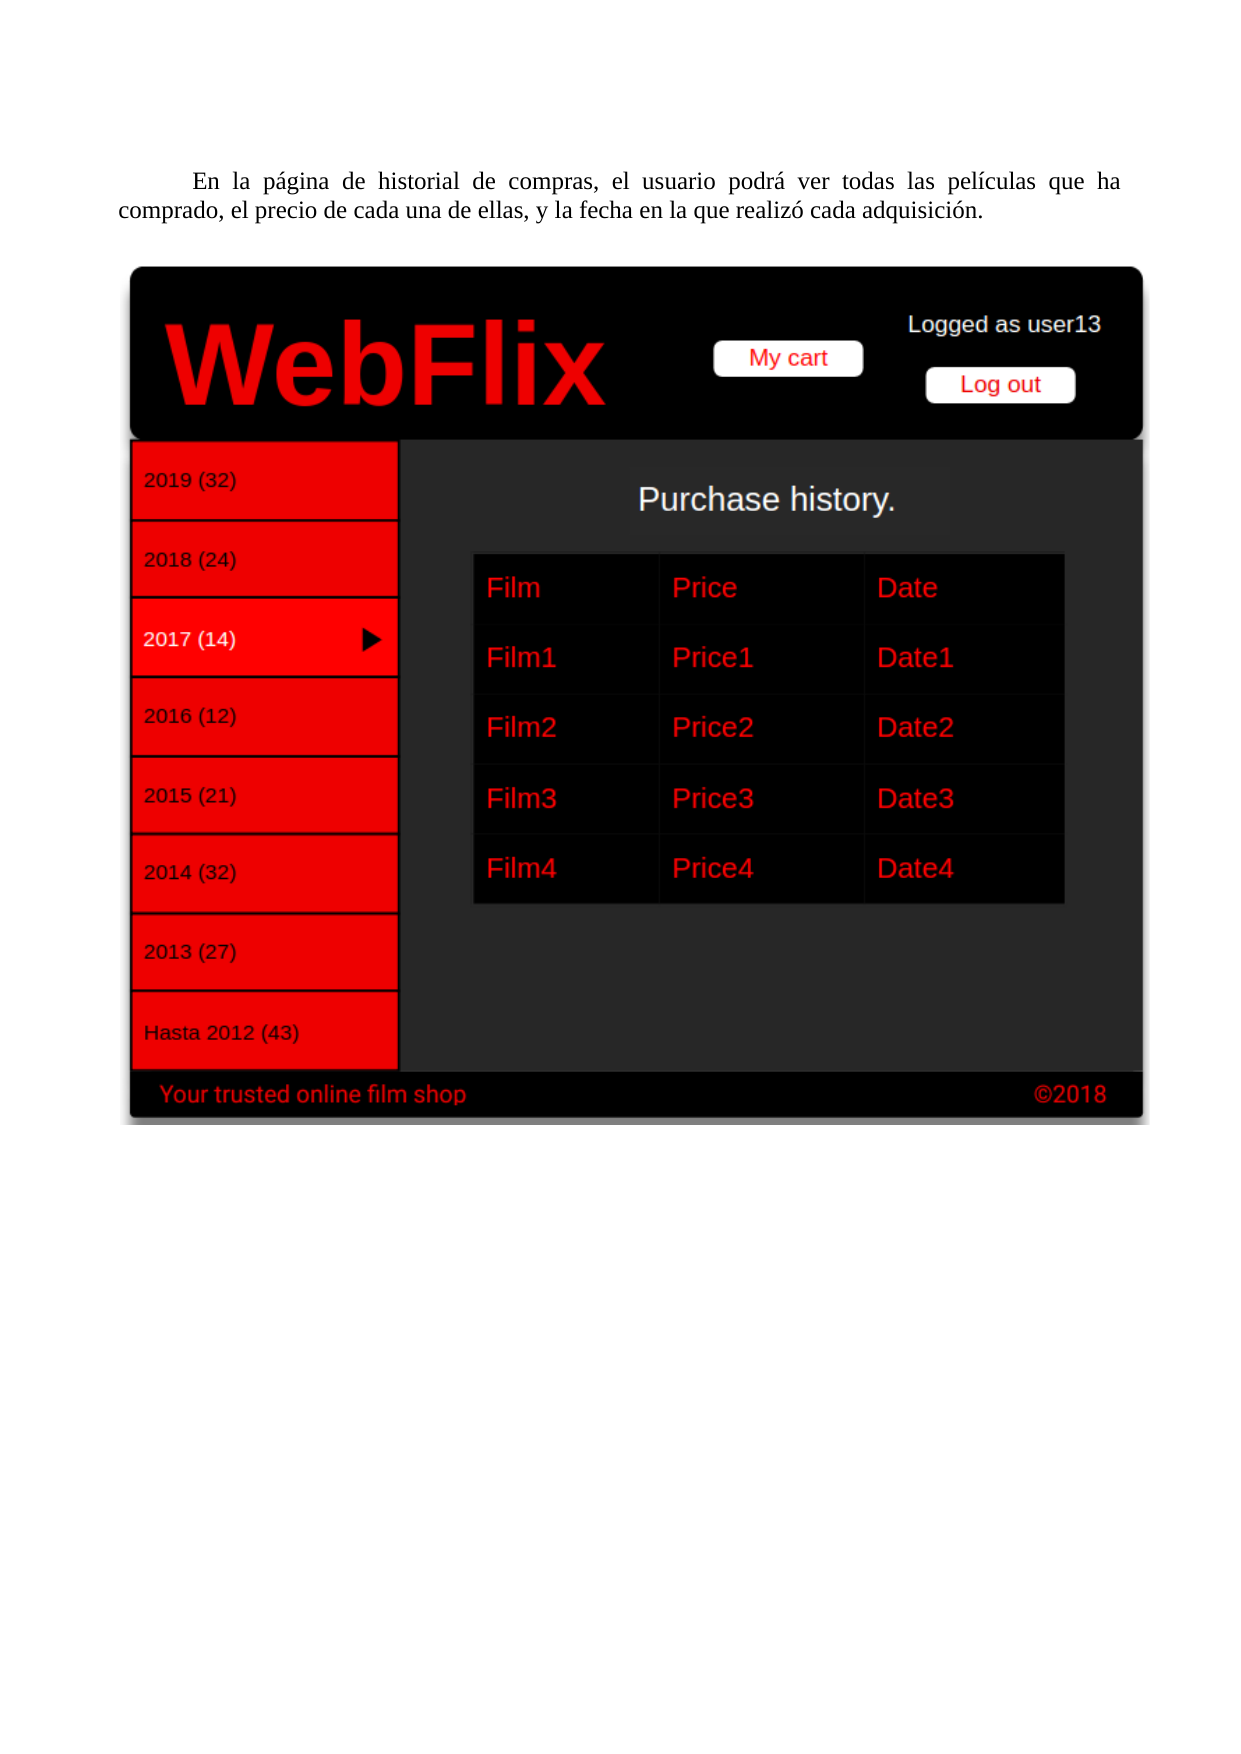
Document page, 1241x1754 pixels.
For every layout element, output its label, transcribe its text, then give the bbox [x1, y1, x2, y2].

text En la página de historial de compras, el usuario podrá ver todas las películas que ha comprado, el precio de cada una de ellas, y la fecha en la que realizó cada adquisición. [118, 166, 1122, 223]
picture [120, 257, 1150, 1125]
